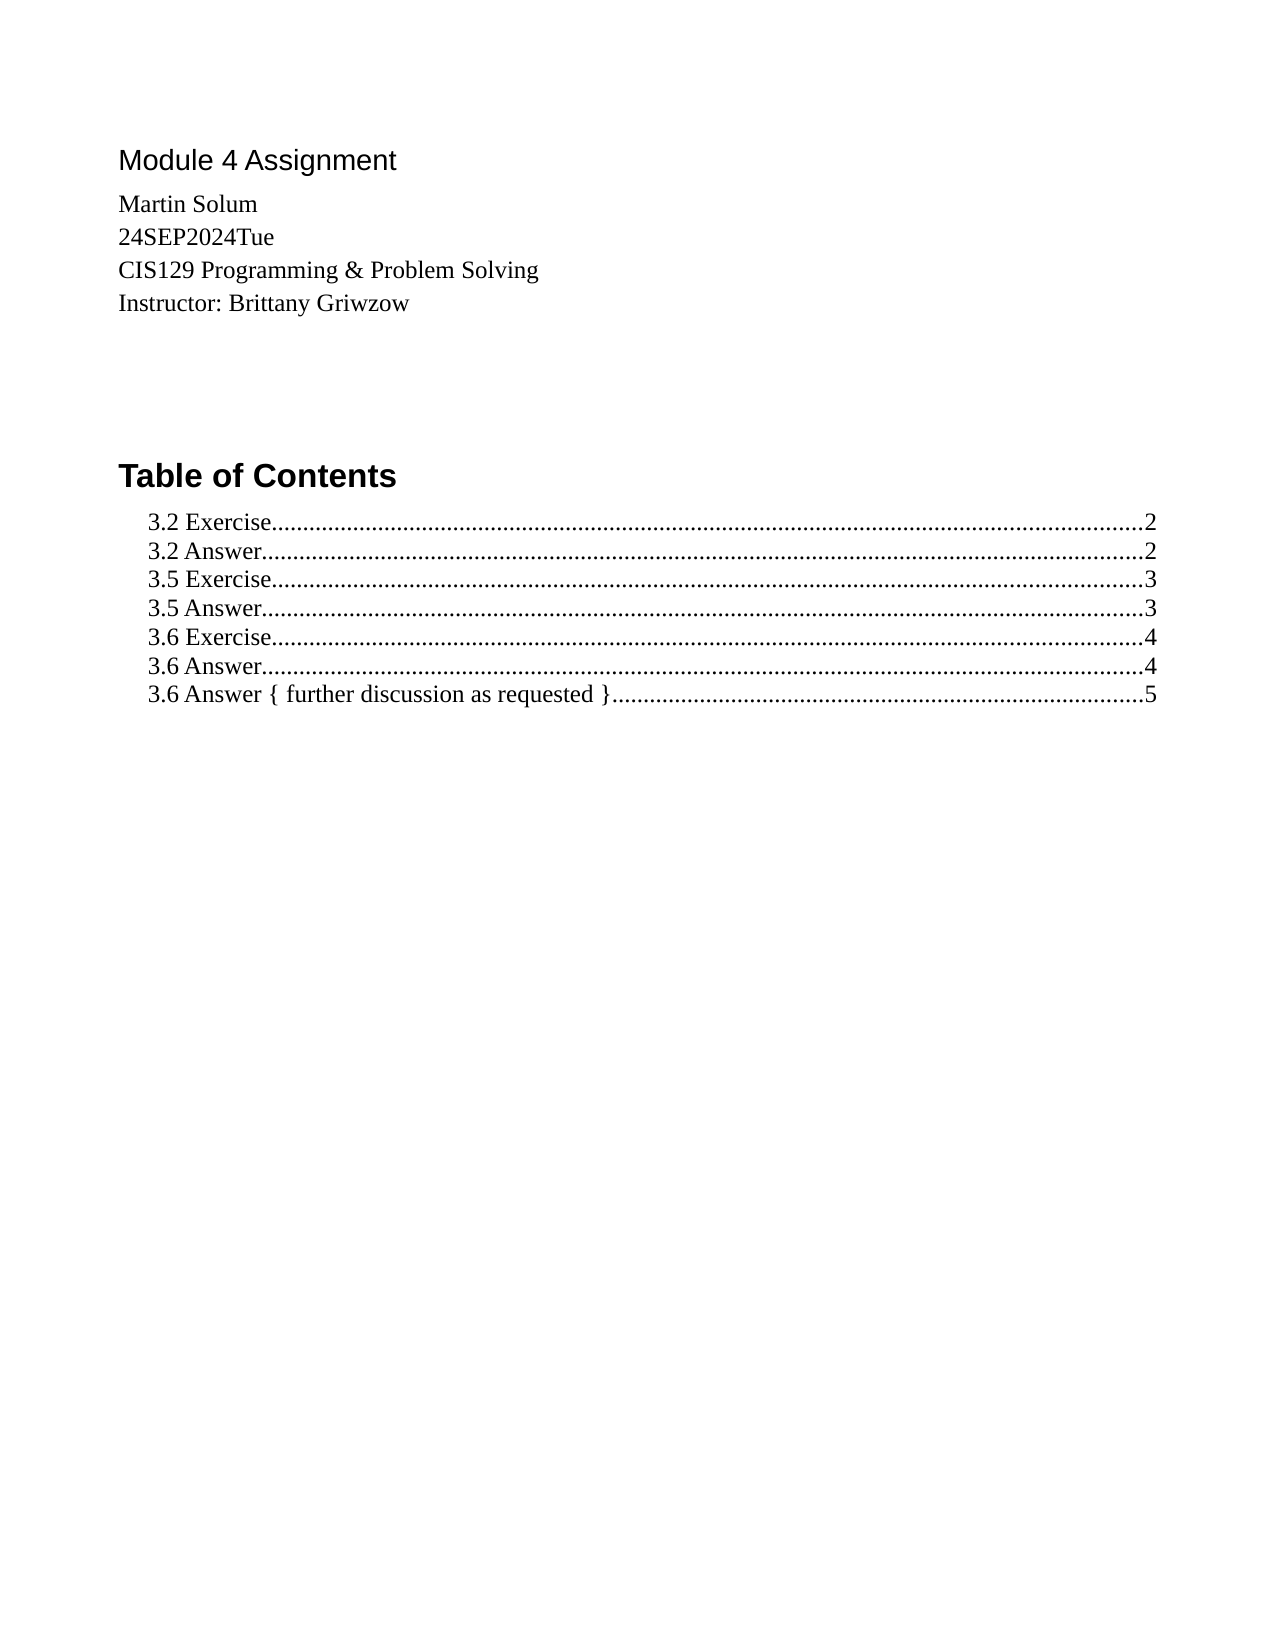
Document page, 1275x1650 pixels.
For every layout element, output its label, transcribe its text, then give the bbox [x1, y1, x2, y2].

text 3.6 Answer { further discussion as requested } 5 [148, 679, 1157, 708]
text 3.5 Exercise 3 [148, 564, 1157, 593]
subtitle Table of Contents [118, 456, 1157, 494]
text Martin Solum 24SEP2024Tue CIS129 Programming & Problem Solving Instructor: Brittany Griwzow [118, 189, 1157, 317]
text 3.5 Answer 3 [148, 593, 1157, 622]
text 3.2 Answer 2 [148, 536, 1157, 564]
text 3.6 Exercise 4 [148, 622, 1157, 651]
subtitle Module 4 Assignment [118, 143, 1157, 177]
text 3.6 Answer 4 [148, 651, 1157, 679]
text 3.2 Exercise 2 [148, 507, 1157, 536]
